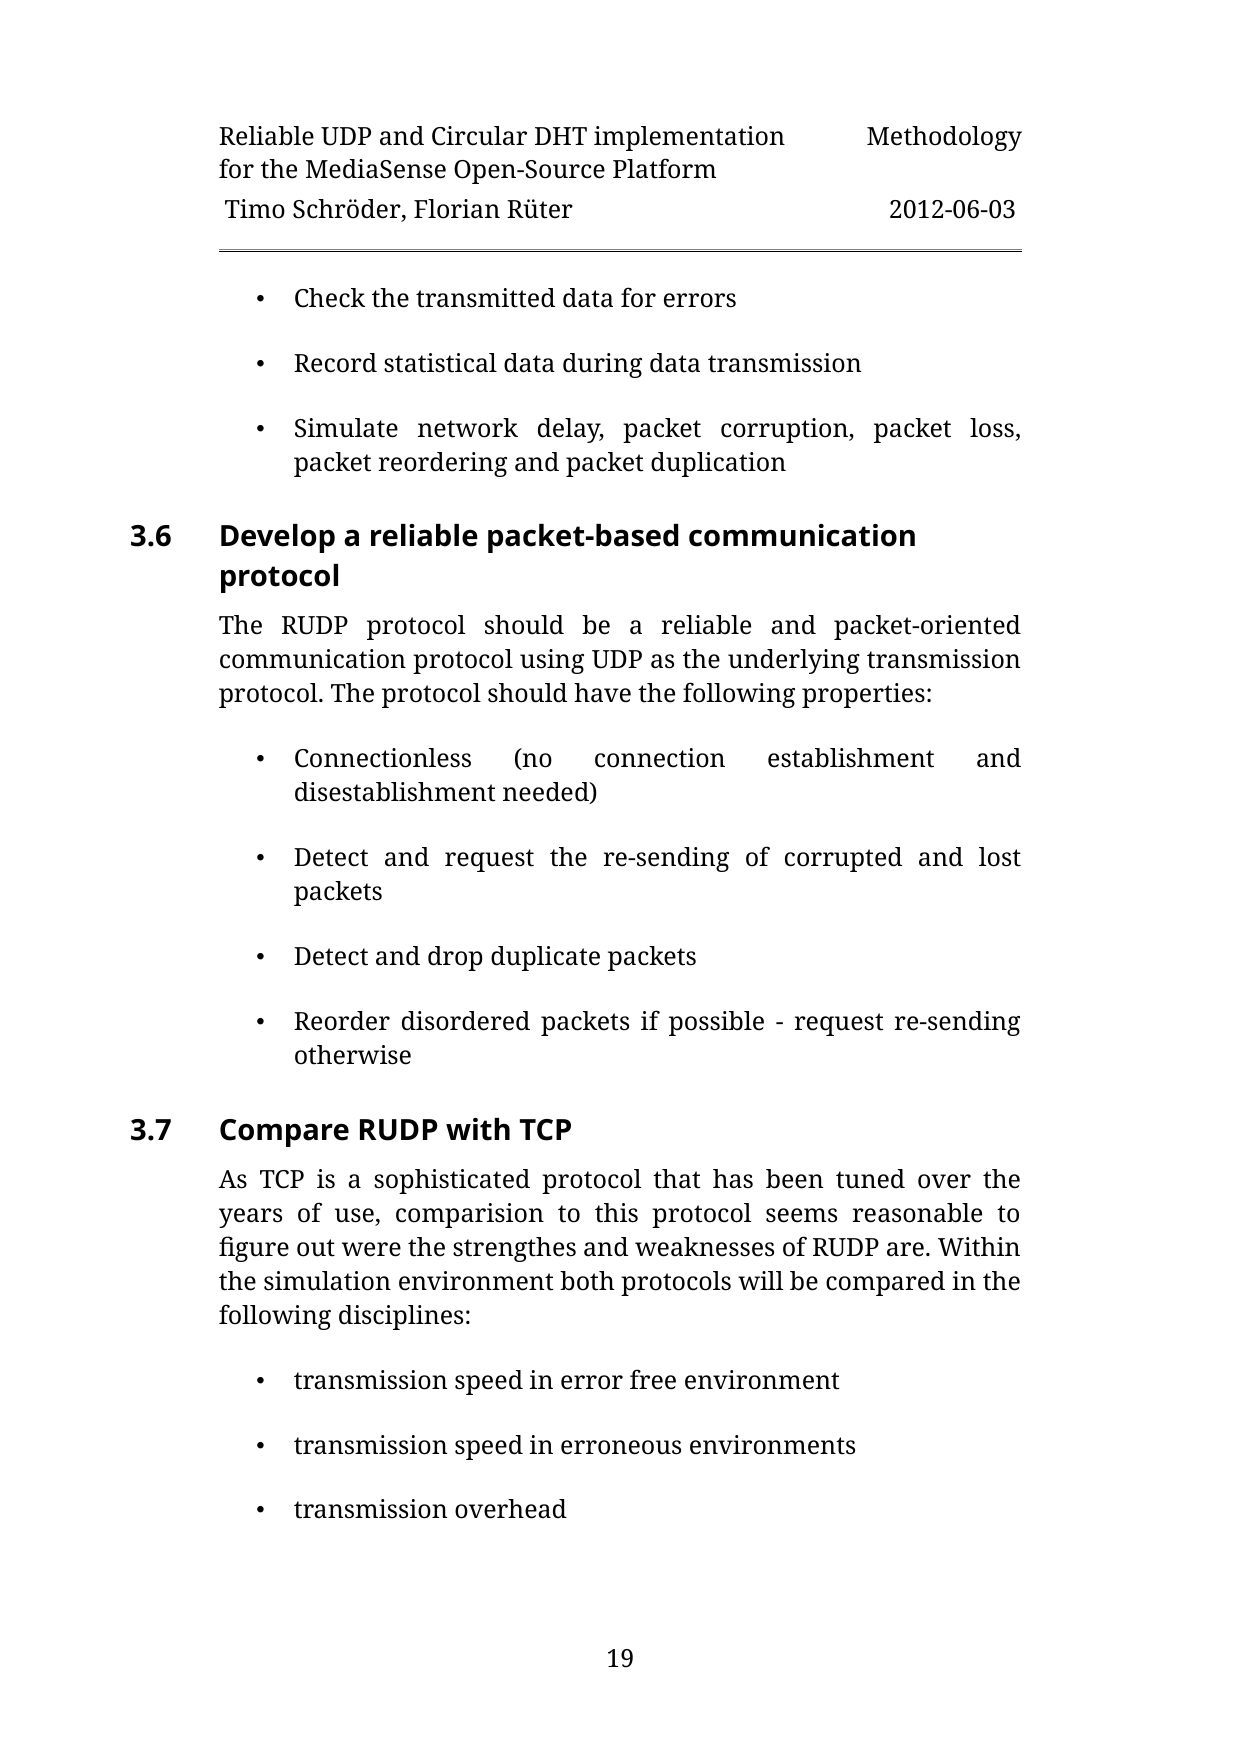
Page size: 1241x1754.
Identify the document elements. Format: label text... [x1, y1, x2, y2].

list Reorder disordered packets if possible - request re-sending otherwise [256, 1003, 1022, 1072]
list Simulate network delay, packet corruption, packet loss, packet reordering and packet duplication [256, 410, 1022, 478]
list Detect and request the re-sending of corrupted and lost packets [256, 840, 1022, 908]
list Record statistical data during data transmission [256, 346, 1022, 379]
subtitle Compare RUDP with TCP [130, 1109, 1022, 1148]
list transmission speed in erroneous environments [256, 1427, 1022, 1461]
list Connectionless (no connection establishment and disestablishment needed) [256, 741, 1022, 809]
text As TCP is a sophisticated protocol that has been tuned over the years of use, comparision to this protocol seems reasonable to figure out were the strengthes and weaknesses of RUDP are. Within the simulation environment both protocols will be compared in the following disciplines: [218, 1161, 1022, 1332]
list transmission overhead [256, 1492, 1022, 1526]
subtitle Develop a reliable packet-based communication protocol [130, 516, 1022, 595]
list Detect and drop duplicate packets [256, 939, 1022, 973]
text The RUDP protocol should be a reliable and packet-oriented communication protocol using UDP as the underlying transmission protocol. The protocol should have the following properties: [218, 608, 1022, 710]
list Check the transmitted data for errors [256, 281, 1022, 315]
list transmission speed in error free environment [256, 1362, 1022, 1397]
